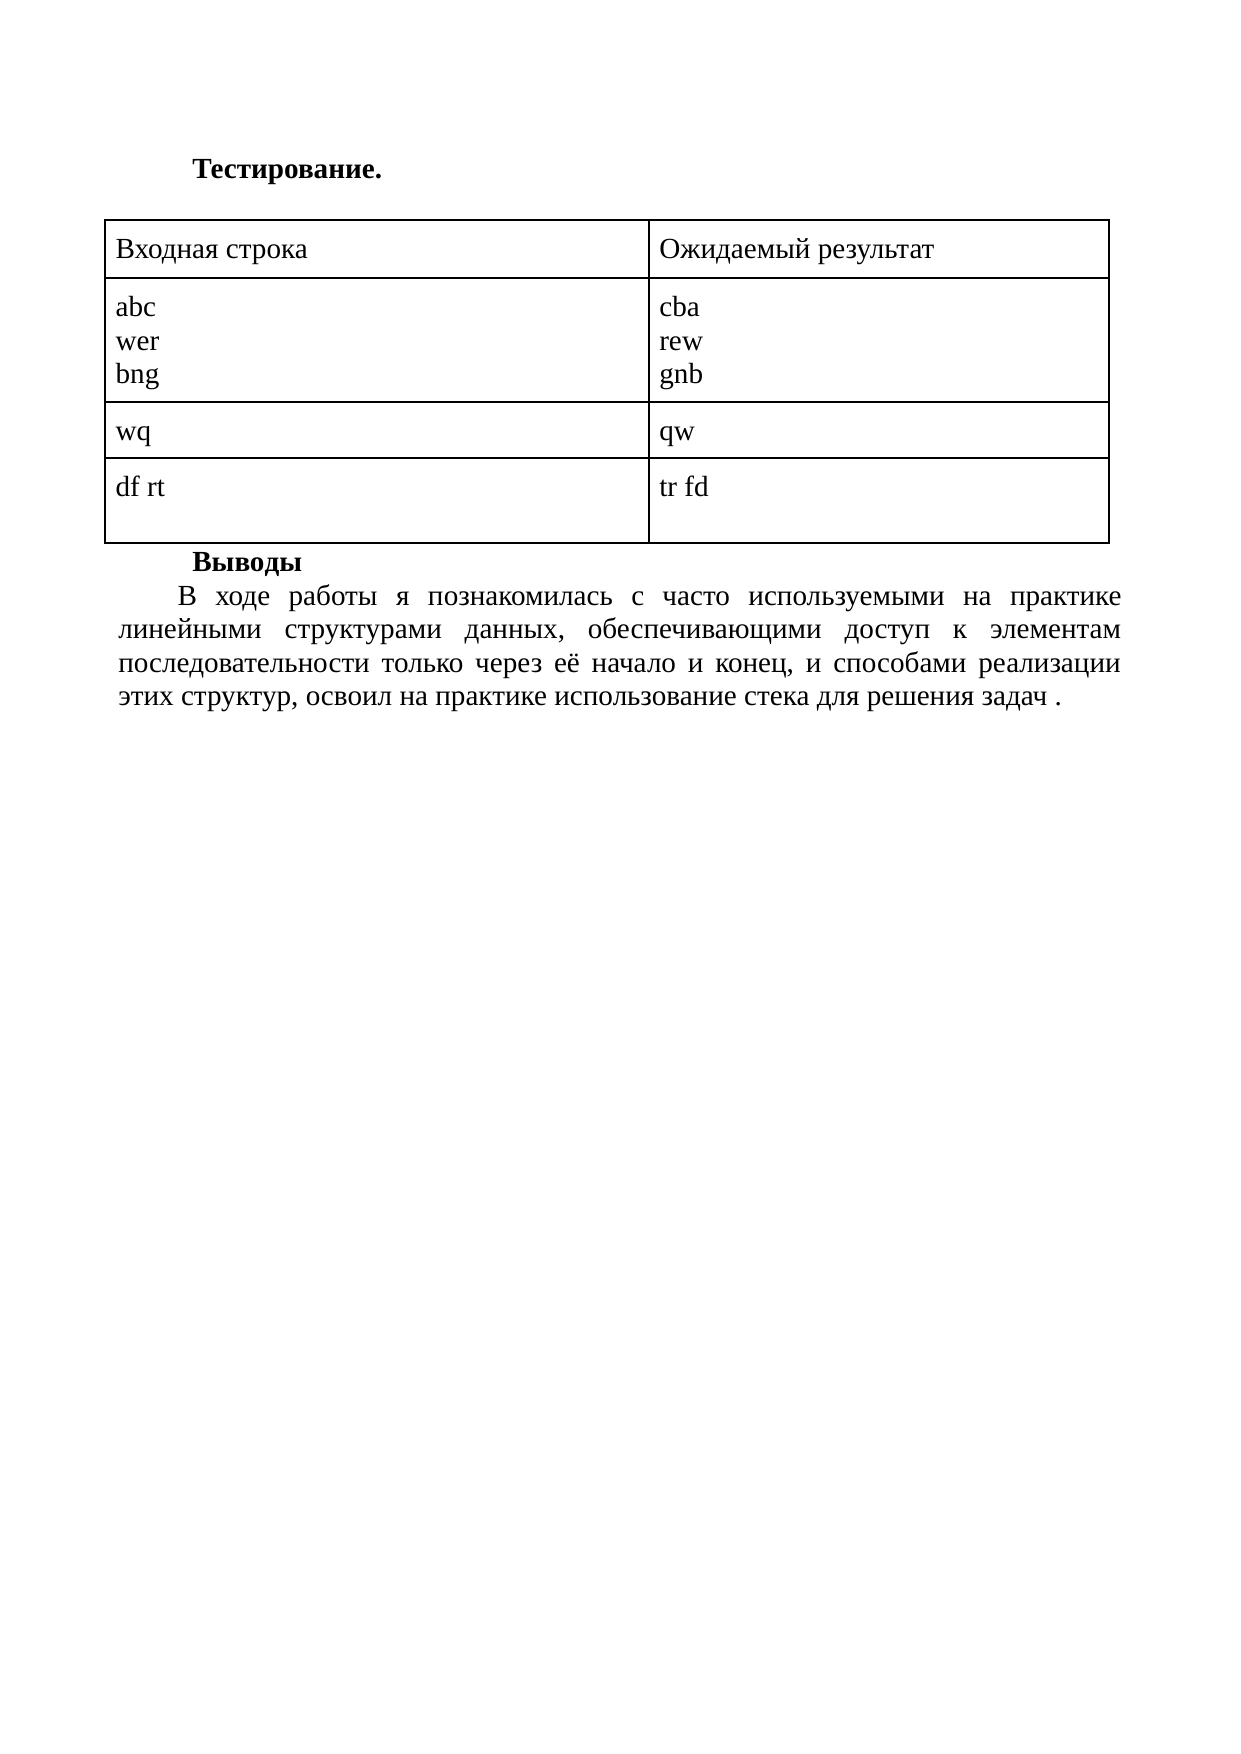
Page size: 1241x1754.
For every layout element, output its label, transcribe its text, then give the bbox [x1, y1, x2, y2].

text Выводы [118, 544, 1122, 578]
text В ходе работы я познакомилась с часто используемыми на практике линейными структурами данных, обеспечивающими доступ к элементам последовательности только через её начало и конец, и способами реализации этих структур, освоил на практике использование стека для решения задач . [118, 578, 1122, 712]
table_header Входная строка [106, 221, 648, 277]
table_cell qw [650, 403, 1108, 457]
table_cell df rt [106, 459, 648, 542]
table_cell tr fd [650, 459, 1108, 542]
table_cell abc wer bng [106, 279, 648, 401]
text Тестирование. [118, 152, 1122, 185]
table_header Ожидаемый результат [650, 221, 1108, 277]
table_cell cba rew gnb [650, 279, 1108, 401]
table_cell wq [106, 403, 648, 457]
